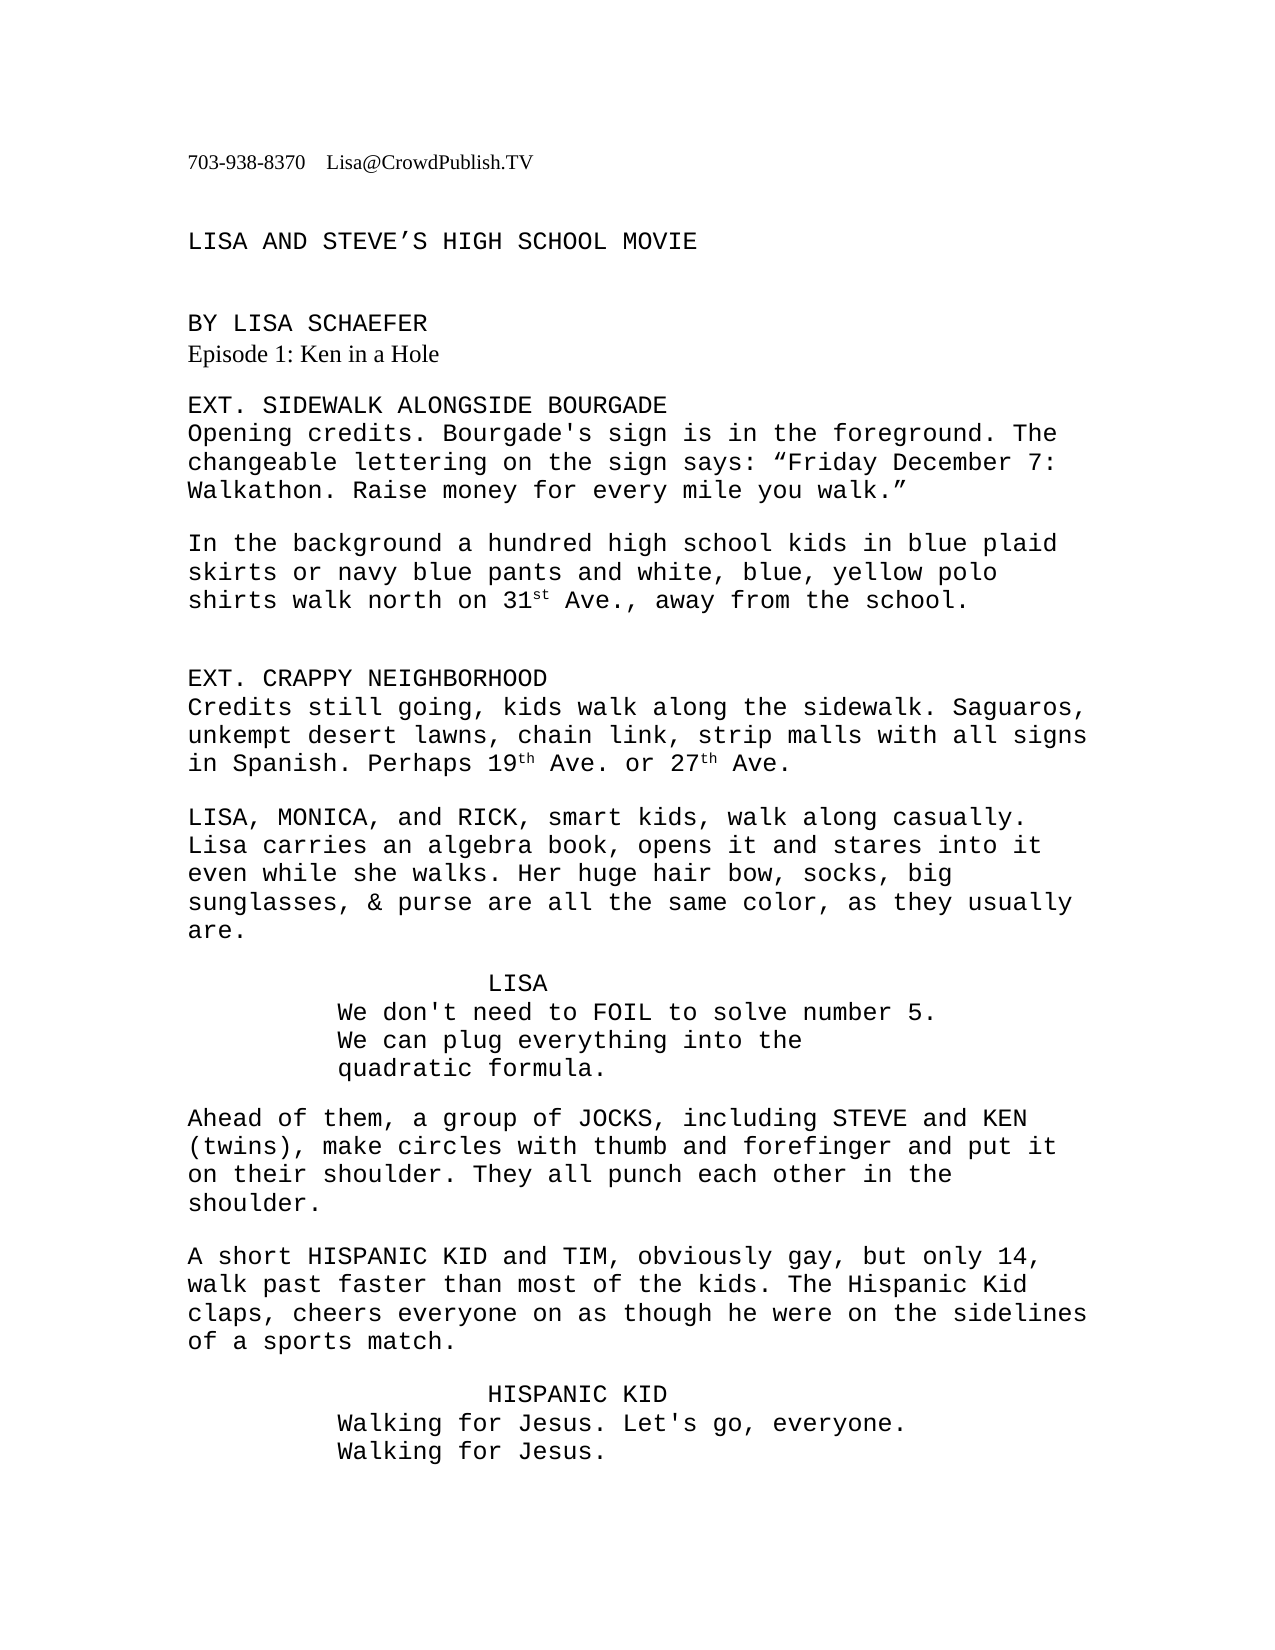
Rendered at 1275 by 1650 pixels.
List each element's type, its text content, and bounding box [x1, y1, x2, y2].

subtitle EXT. CRAPPY NEIGHBORHOOD [187, 666, 1087, 694]
subtitle BY LISA SCHAEFER [187, 311, 1087, 339]
text LISA [187, 971, 1087, 999]
subtitle LISA AND STEVE’S HIGH SCHOOL MOVIE [187, 228, 1087, 257]
text HISPANIC KID [187, 1382, 1087, 1410]
text Ahead of them, a group of JOCKS, including STEVE and KEN (twins), make circles with thumb and forefinger and put it on their shoulder. They all punch each other in the shoulder. [187, 1105, 1087, 1218]
text Credits still going, kids walk along the sidewalk. Saguaros, unkempt desert lawns, chain link, strip malls with all signs in Spanish. Perhaps 19th Ave. or 27th Ave. [187, 694, 1087, 779]
subtitle Episode 1: Ken in a Hole [187, 339, 1087, 368]
text In the background a hundred high school kids in blue plaid skirts or navy blue pants and white, blue, yellow polo shirts walk north on 31st Ave., away from the school. [187, 531, 1087, 616]
text Opening credits. Bourgade's sign is in the foreground. The changeable lettering on the sign says: “Friday December 7: Walkathon. Raise money for every mile you walk.” [187, 421, 1087, 506]
subtitle EXT. SIDEWALK ALONGSIDE BOURGADE [187, 393, 1087, 421]
text A short HISPANIC KID and TIM, obviously gay, but only 14, walk past faster than most of the kids. The Hispanic Kid claps, cheers everyone on as though he were on the sidelines of a sports match. [187, 1243, 1087, 1357]
text LISA, MONICA, and RICK, smart kids, walk along casually. Lisa carries an algebra book, opens it and stares into it even while she walks. Her huge hair bow, socks, big sunglasses, & purse are all the same color, as they usually are. [187, 804, 1087, 946]
text We don't need to FOIL to solve number 5. We can plug everything into the quadratic formula. [337, 999, 937, 1084]
text Walking for Jesus. Let's go, everyone. Walking for Jesus. [337, 1410, 937, 1467]
